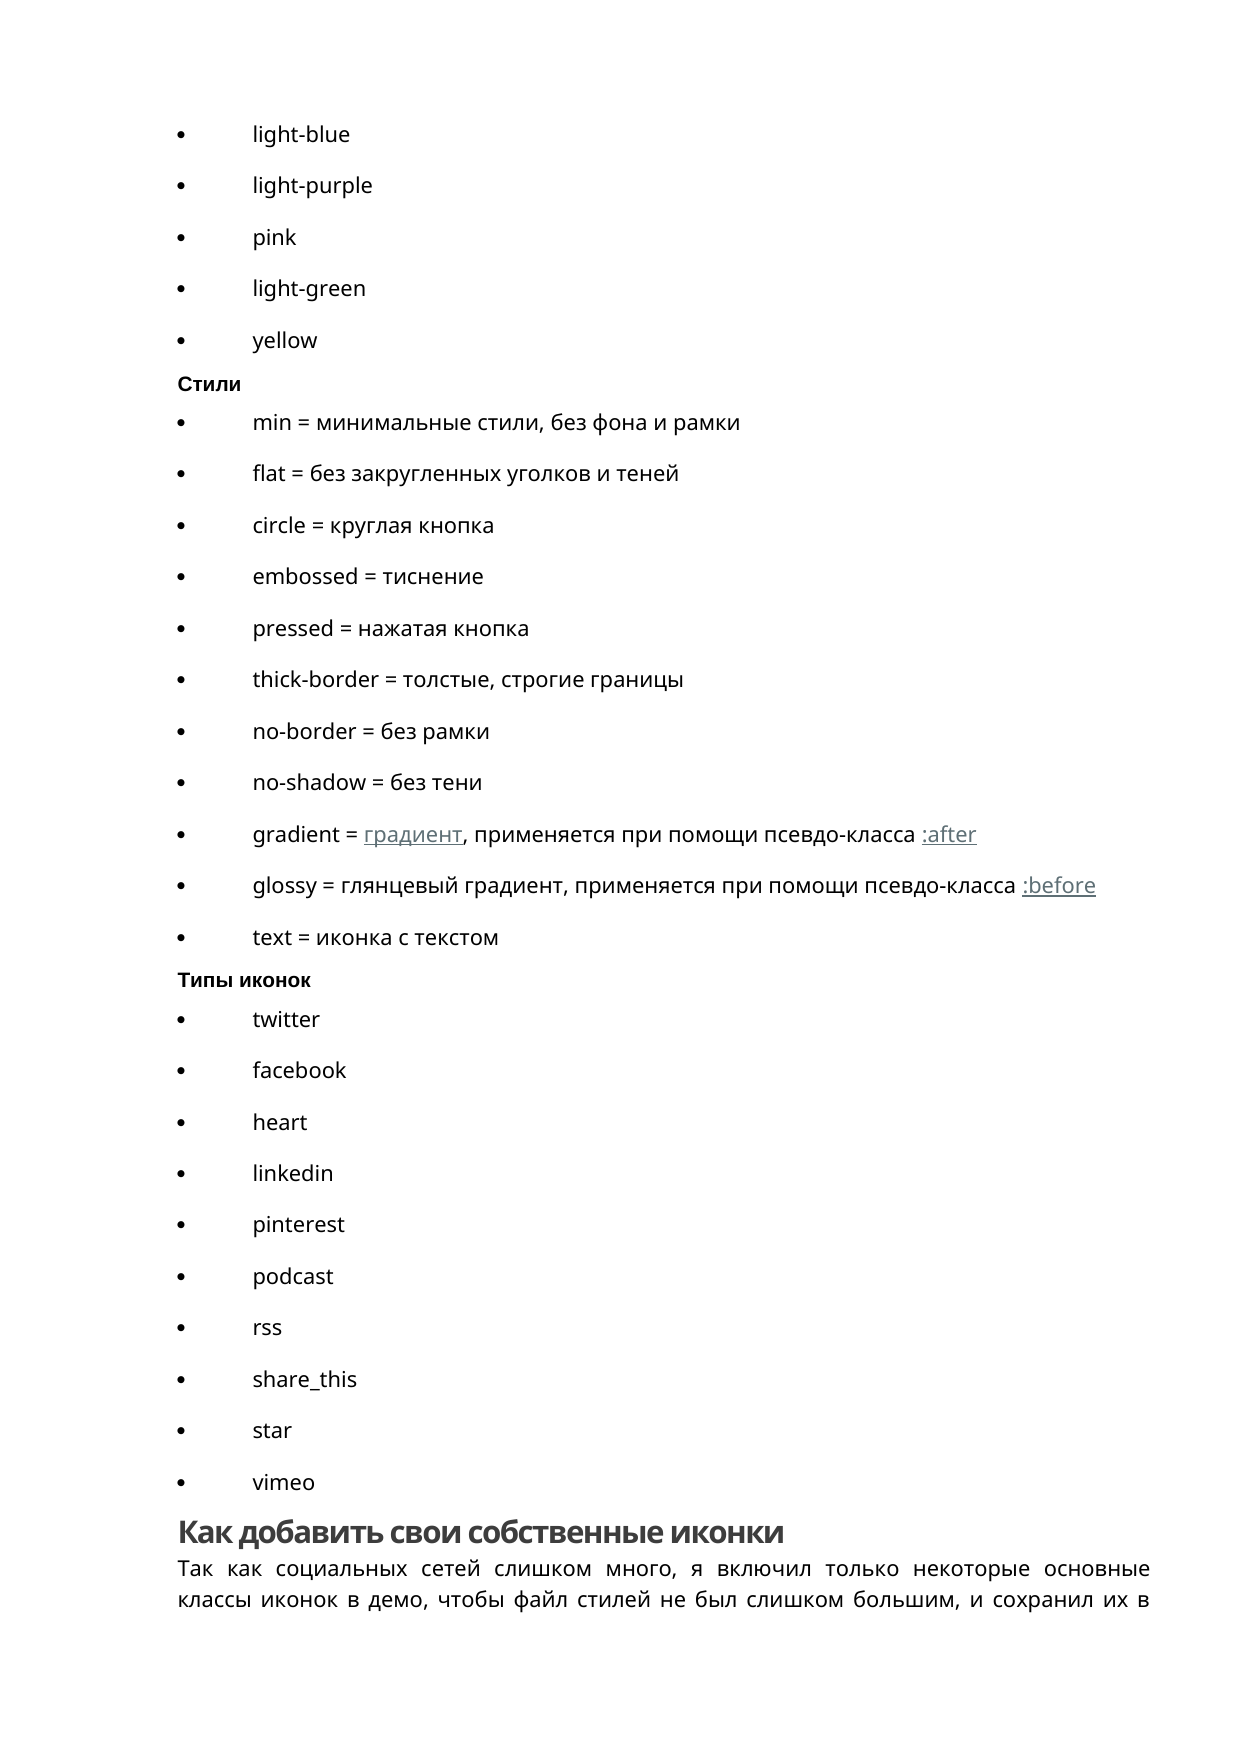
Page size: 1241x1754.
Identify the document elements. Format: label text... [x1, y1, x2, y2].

list star [177, 1414, 1152, 1445]
list linkedin [177, 1157, 1152, 1188]
list yellow [177, 324, 1152, 354]
list pinterest [177, 1208, 1152, 1239]
list embossed = тиснение [177, 560, 1152, 591]
list facebook [177, 1054, 1152, 1085]
text Так как социальных сетей слишком много, я включил только некоторые основные классы иконок в демо, чтобы файл стилей не был слишком большим, и сохранил их в [177, 1552, 1152, 1613]
text Типы иконок [177, 962, 1152, 992]
list flat = без закругленных уголков и теней [177, 457, 1152, 488]
list no-shadow = без тени [177, 766, 1152, 797]
list share_this [177, 1363, 1152, 1393]
list vimeo [177, 1466, 1152, 1496]
list podcast [177, 1260, 1152, 1291]
list min = минимальные стили, без фона и рамки [177, 406, 1152, 437]
list circle = круглая кнопка [177, 509, 1152, 539]
text Как добавить свои собственные иконки [177, 1507, 1152, 1552]
text Стили [177, 365, 1152, 396]
list thick-border = толстые, строгие границы [177, 663, 1152, 694]
list glossy = глянцевый градиент, применяется при помощи псевдо-класса :before [177, 869, 1152, 900]
list heart [177, 1106, 1152, 1136]
list no-border = без рамки [177, 715, 1152, 745]
list twitter [177, 1003, 1152, 1033]
list pink [177, 221, 1152, 252]
list gradient = градиент, применяется при помощи псевдо-класса :after [177, 818, 1152, 848]
list light-purple [177, 169, 1152, 200]
list light-green [177, 272, 1152, 303]
list pressed = нажатая кнопка [177, 612, 1152, 642]
list rss [177, 1311, 1152, 1342]
list light-blue [177, 118, 1152, 149]
list text = иконка с текстом [177, 921, 1152, 951]
